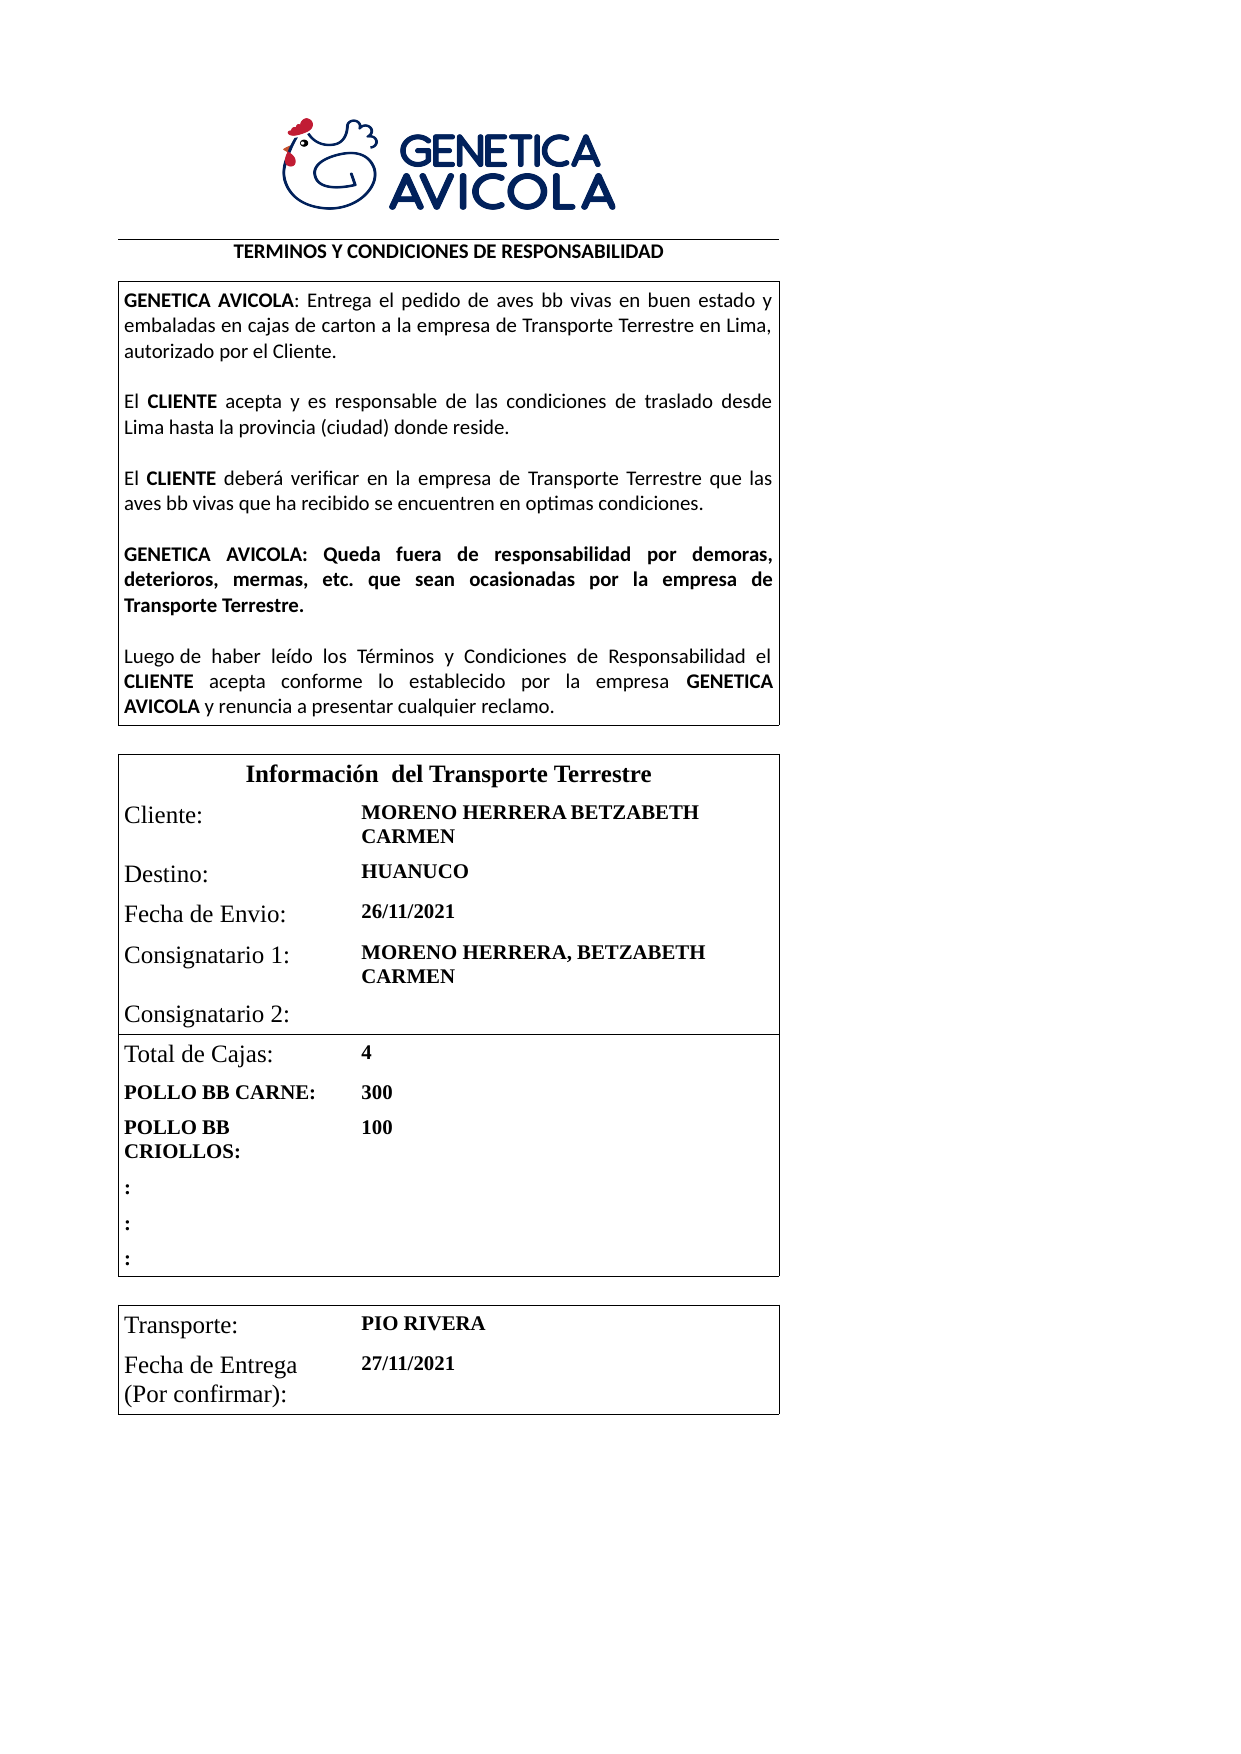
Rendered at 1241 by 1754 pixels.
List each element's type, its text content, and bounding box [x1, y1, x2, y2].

table_cell [356, 1240, 779, 1276]
table_cell 100 [356, 1110, 779, 1169]
table_cell MORENO HERRERA BETZABETH CARMEN [356, 794, 779, 853]
table_cell : [119, 1240, 356, 1276]
table_cell POLLO BB CARNE: [119, 1074, 356, 1109]
table_cell PIO RIVERA [356, 1306, 779, 1345]
table_header Información del Transporte Terrestre [119, 755, 779, 794]
table_cell Destino: [119, 854, 356, 894]
table_cell Transporte: [119, 1306, 356, 1345]
table_header TERMINOS Y CONDICIONES DE RESPONSABILIDAD [118, 240, 779, 281]
table_cell [356, 1277, 779, 1304]
table_cell HUANUCO [356, 854, 779, 894]
table_cell [356, 1169, 779, 1205]
table_cell 26/11/2021 [356, 894, 779, 934]
table_cell 300 [356, 1074, 779, 1109]
table_cell Cliente: [119, 794, 356, 853]
table_cell Consignatario 2: [119, 994, 356, 1034]
table_cell : [119, 1205, 356, 1240]
table_cell : [119, 1169, 356, 1205]
table_cell 4 [356, 1035, 779, 1074]
table_cell POLLO BB CRIOLLOS: [119, 1110, 356, 1169]
table_cell GENETICA AVICOLA: Entrega el pedido de aves bb vivas en buen estado y embaladas en cajas de carton a la empresa de Transporte Terrestre en Lima, autorizado por el Cliente. El CLIENTE acepta y es responsable de las condiciones de traslado desde Lima hasta la provincia (ciudad) donde reside. El CLIENTE deberá verificar en la empresa de Transporte Terrestre que las aves bb vivas que ha recibido se encuentren en optimas condiciones. GENETICA AVICOLA: Queda fuera de responsabilidad por demoras, deterioros, mermas, etc. que sean ocasionadas por la empresa de Transporte Terrestre. Luego de haber leído los Términos y Condiciones de Responsabilidad el CLIENTE acepta conforme lo establecido por la empresa GENETICA AVICOLA y renuncia a presentar cualquier reclamo. [119, 282, 779, 725]
table_cell Fecha de Entrega (Por confirmar): [119, 1345, 356, 1414]
table_cell [356, 1205, 779, 1240]
picture [282, 118, 616, 210]
table_cell Fecha de Envio: [119, 894, 356, 934]
table_cell [118, 1277, 356, 1304]
table_cell Total de Cajas: [119, 1035, 356, 1074]
table_cell MORENO HERRERA, BETZABETH CARMEN [356, 934, 779, 993]
table_cell [356, 994, 779, 1034]
table_cell 27/11/2021 [356, 1345, 779, 1414]
table_cell Consignatario 1: [119, 934, 356, 993]
